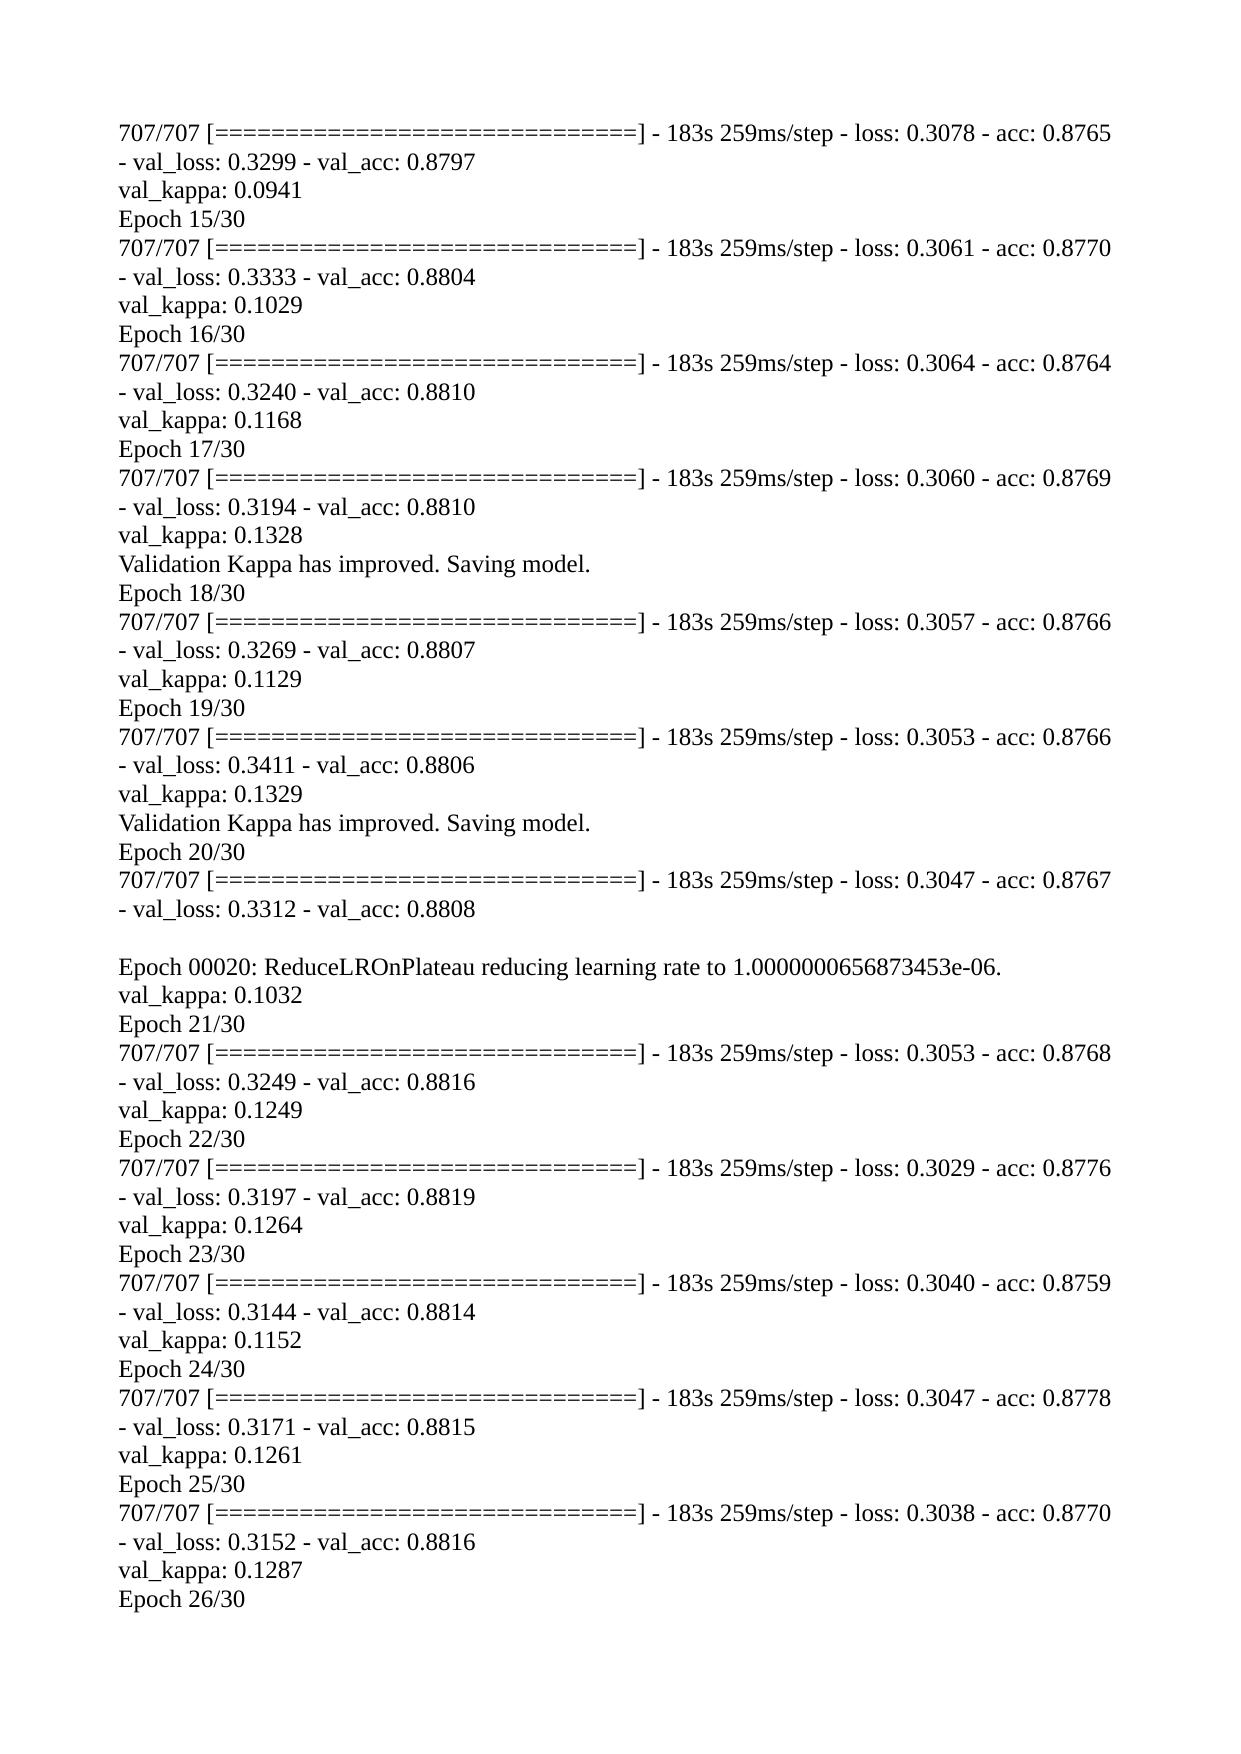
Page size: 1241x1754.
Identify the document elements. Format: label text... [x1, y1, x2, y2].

text 707/707 [==============================] - 183s 259ms/step - loss: 0.3053 - acc: 0.8768 - val_loss: 0.3249 - val_acc: 0.8816 [118, 1038, 1122, 1096]
text 707/707 [==============================] - 183s 259ms/step - loss: 0.3060 - acc: 0.8769 - val_loss: 0.3194 - val_acc: 0.8810 [118, 463, 1122, 521]
text Epoch 20/30 [118, 837, 1122, 866]
text Epoch 18/30 [118, 578, 1122, 607]
text 707/707 [==============================] - 183s 259ms/step - loss: 0.3047 - acc: 0.8767 - val_loss: 0.3312 - val_acc: 0.8808 [118, 866, 1122, 923]
text 707/707 [==============================] - 183s 259ms/step - loss: 0.3040 - acc: 0.8759 - val_loss: 0.3144 - val_acc: 0.8814 [118, 1268, 1122, 1326]
text val_kappa: 0.1168 [118, 406, 1122, 434]
text Epoch 26/30 [118, 1584, 1122, 1613]
text 707/707 [==============================] - 183s 259ms/step - loss: 0.3061 - acc: 0.8770 - val_loss: 0.3333 - val_acc: 0.8804 [118, 233, 1122, 291]
text Epoch 16/30 [118, 319, 1122, 348]
text Epoch 15/30 [118, 204, 1122, 233]
text Epoch 21/30 [118, 1009, 1122, 1038]
text val_kappa: 0.1329 [118, 779, 1122, 808]
text 707/707 [==============================] - 183s 259ms/step - loss: 0.3064 - acc: 0.8764 - val_loss: 0.3240 - val_acc: 0.8810 [118, 348, 1122, 406]
text val_kappa: 0.1328 [118, 521, 1122, 549]
text val_kappa: 0.1129 [118, 664, 1122, 693]
text 707/707 [==============================] - 183s 259ms/step - loss: 0.3053 - acc: 0.8766 - val_loss: 0.3411 - val_acc: 0.8806 [118, 722, 1122, 779]
text val_kappa: 0.1152 [118, 1326, 1122, 1354]
text Epoch 24/30 [118, 1354, 1122, 1383]
text Validation Kappa has improved. Saving model. [118, 808, 1122, 837]
text Epoch 17/30 [118, 434, 1122, 463]
text 707/707 [==============================] - 183s 259ms/step - loss: 0.3038 - acc: 0.8770 - val_loss: 0.3152 - val_acc: 0.8816 [118, 1498, 1122, 1556]
text Epoch 22/30 [118, 1124, 1122, 1153]
text Epoch 19/30 [118, 693, 1122, 722]
text Epoch 00020: ReduceLROnPlateau reducing learning rate to 1.0000000656873453e-06. [118, 952, 1122, 981]
text val_kappa: 0.1249 [118, 1096, 1122, 1124]
text 707/707 [==============================] - 183s 259ms/step - loss: 0.3029 - acc: 0.8776 - val_loss: 0.3197 - val_acc: 0.8819 [118, 1153, 1122, 1211]
text Epoch 23/30 [118, 1239, 1122, 1268]
text val_kappa: 0.0941 [118, 176, 1122, 204]
text val_kappa: 0.1029 [118, 291, 1122, 319]
text 707/707 [==============================] - 183s 259ms/step - loss: 0.3047 - acc: 0.8778 - val_loss: 0.3171 - val_acc: 0.8815 [118, 1383, 1122, 1441]
text 707/707 [==============================] - 183s 259ms/step - loss: 0.3078 - acc: 0.8765 - val_loss: 0.3299 - val_acc: 0.8797 [118, 118, 1122, 176]
text 707/707 [==============================] - 183s 259ms/step - loss: 0.3057 - acc: 0.8766 - val_loss: 0.3269 - val_acc: 0.8807 [118, 607, 1122, 664]
text val_kappa: 0.1264 [118, 1211, 1122, 1239]
text Validation Kappa has improved. Saving model. [118, 549, 1122, 578]
text val_kappa: 0.1032 [118, 981, 1122, 1009]
text val_kappa: 0.1261 [118, 1441, 1122, 1469]
text val_kappa: 0.1287 [118, 1556, 1122, 1584]
text Epoch 25/30 [118, 1469, 1122, 1498]
